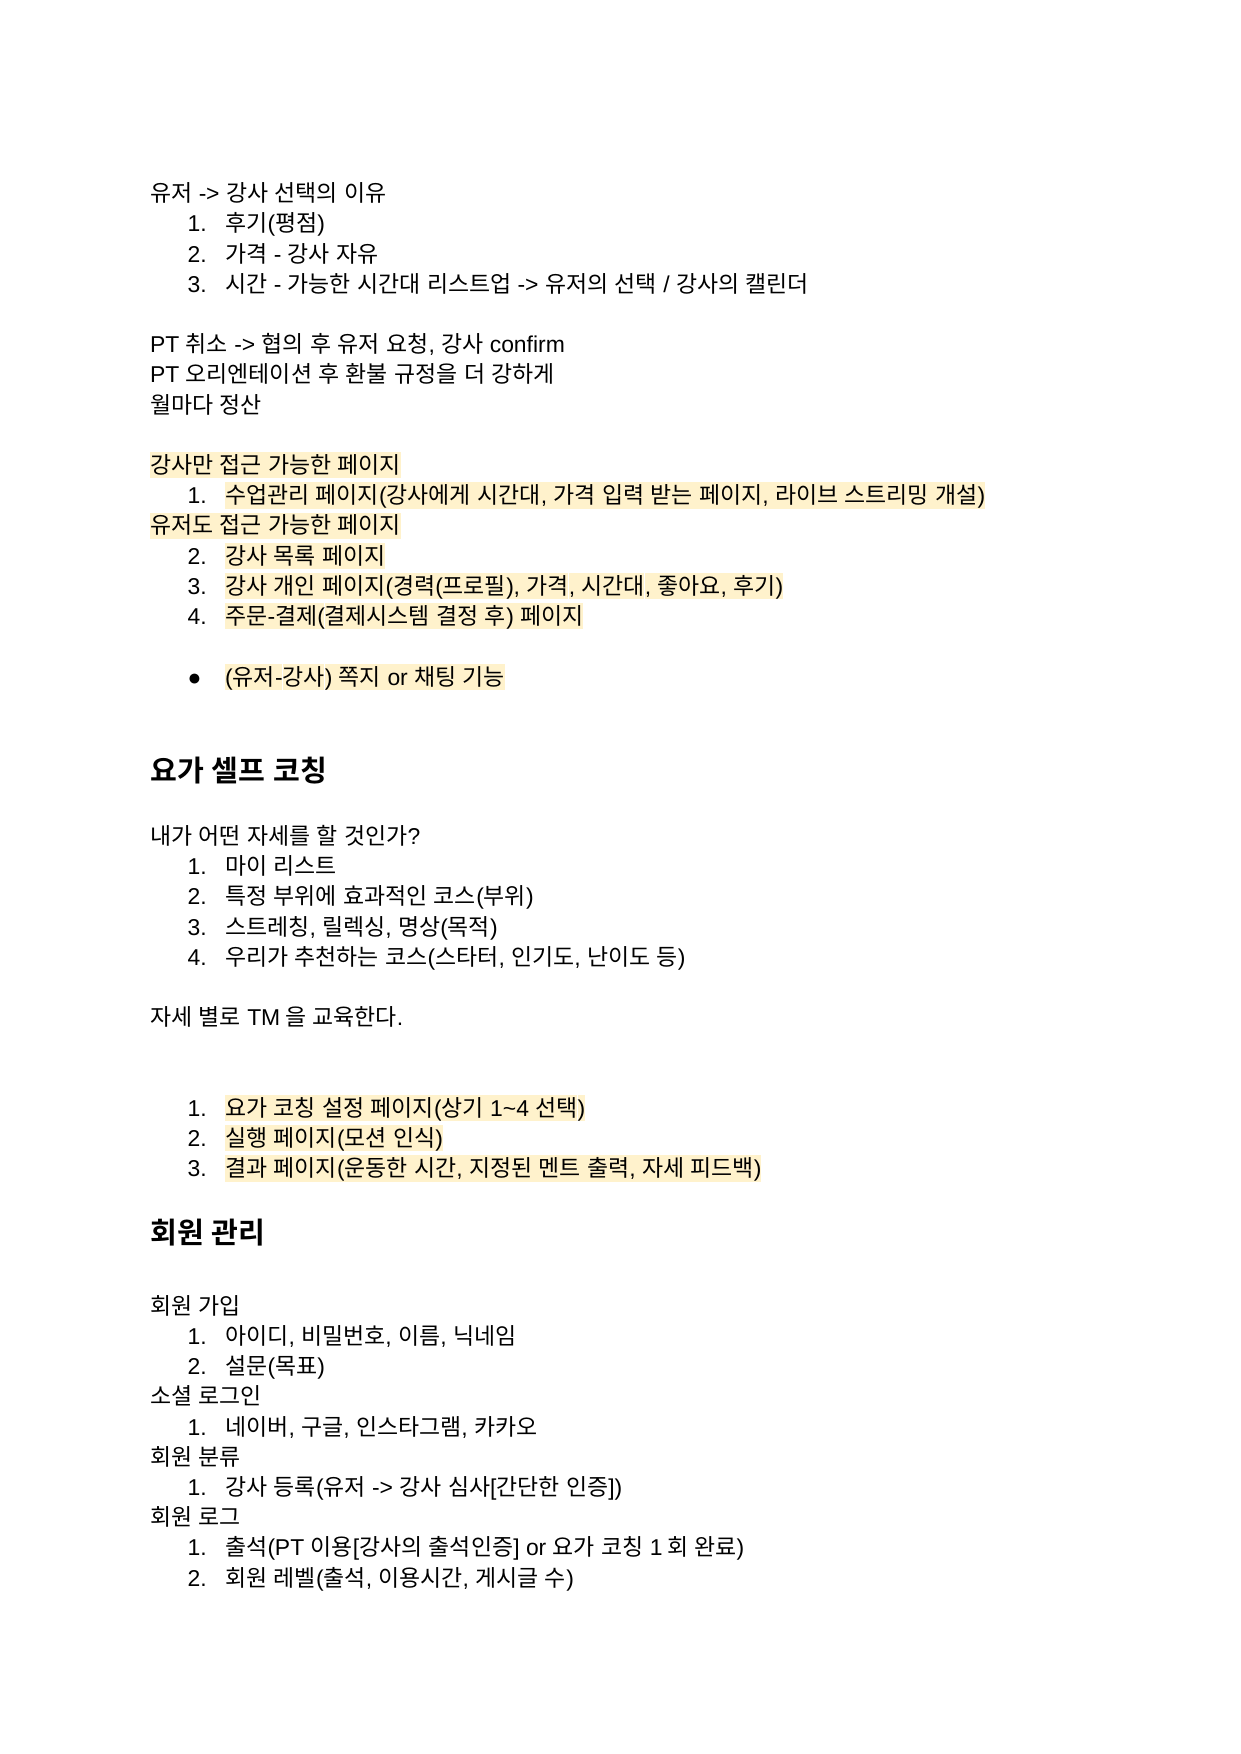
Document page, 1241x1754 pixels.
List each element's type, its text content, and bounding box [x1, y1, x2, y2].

text PT 오리엔테이션 후 환불 규정을 더 강하게 [150, 361, 1090, 388]
list 가격 - 강사 자유 [187, 241, 1090, 267]
list 강사 등록(유저 -> 강사 심사[간단한 인증]) [187, 1474, 1090, 1500]
text 회원 분류 [150, 1444, 1090, 1470]
list 우리가 추천하는 코스(스타터, 인기도, 난이도 등) [187, 944, 1090, 970]
list 실행 페이지(모션 인식) [187, 1125, 1090, 1151]
list 강사 목록 페이지 [187, 543, 1090, 569]
text 요가 셀프 코칭 [150, 754, 1090, 788]
list 시간 - 가능한 시간대 리스트업 -> 유저의 선택 / 강사의 캘린더 [187, 271, 1090, 297]
text 월마다 정산 [150, 392, 1090, 418]
list 마이 리스트 [187, 853, 1090, 879]
list 주문-결제(결제시스템 결정 후) 페이지 [187, 603, 1090, 629]
list 출석(PT 이용[강사의 출석인증] or 요가 코칭 1회 완료) [187, 1534, 1090, 1561]
text 자세 별로 TM을 교육한다. [150, 1004, 1090, 1031]
list 설문(목표) [187, 1353, 1090, 1379]
text 유저 -> 강사 선택의 이유 [150, 180, 1090, 207]
text 회원 가입 [150, 1293, 1090, 1319]
text 내가 어떤 자세를 할 것인가? [150, 823, 1090, 849]
list 아이디, 비밀번호, 이름, 닉네임 [187, 1323, 1090, 1349]
text PT 취소 -> 협의 후 유저 요청, 강사 confirm [150, 331, 1090, 358]
list 스트레칭, 릴렉싱, 명상(목적) [187, 913, 1090, 940]
text 회원 관리 [150, 1216, 1090, 1249]
list 회원 레벨(출석, 이용시간, 게시글 수) [187, 1564, 1090, 1591]
list 수업관리 페이지(강사에게 시간대, 가격 입력 받는 페이지, 라이브 스트리밍 개설) [187, 482, 1090, 509]
list 네이버, 구글, 인스타그램, 카카오 [187, 1413, 1090, 1440]
list 결과 페이지(운동한 시간, 지정된 멘트 출력, 자세 피드백) [187, 1155, 1090, 1182]
list 후기(평점) [187, 210, 1090, 237]
text 강사만 접근 가능한 페이지 [150, 452, 1090, 478]
list 요가 코칭 설정 페이지(상기 1~4 선택) [187, 1095, 1090, 1121]
text 유저도 접근 가능한 페이지 [150, 512, 1090, 539]
list 특정 부위에 효과적인 코스(부위) [187, 883, 1090, 910]
text 회원 로그 [150, 1504, 1090, 1531]
list 강사 개인 페이지(경력(프로필), 가격, 시간대, 좋아요, 후기) [187, 573, 1090, 599]
list (유저-강사) 쪽지 or 채팅 기능 [187, 663, 1090, 690]
text 소셜 로그인 [150, 1383, 1090, 1410]
